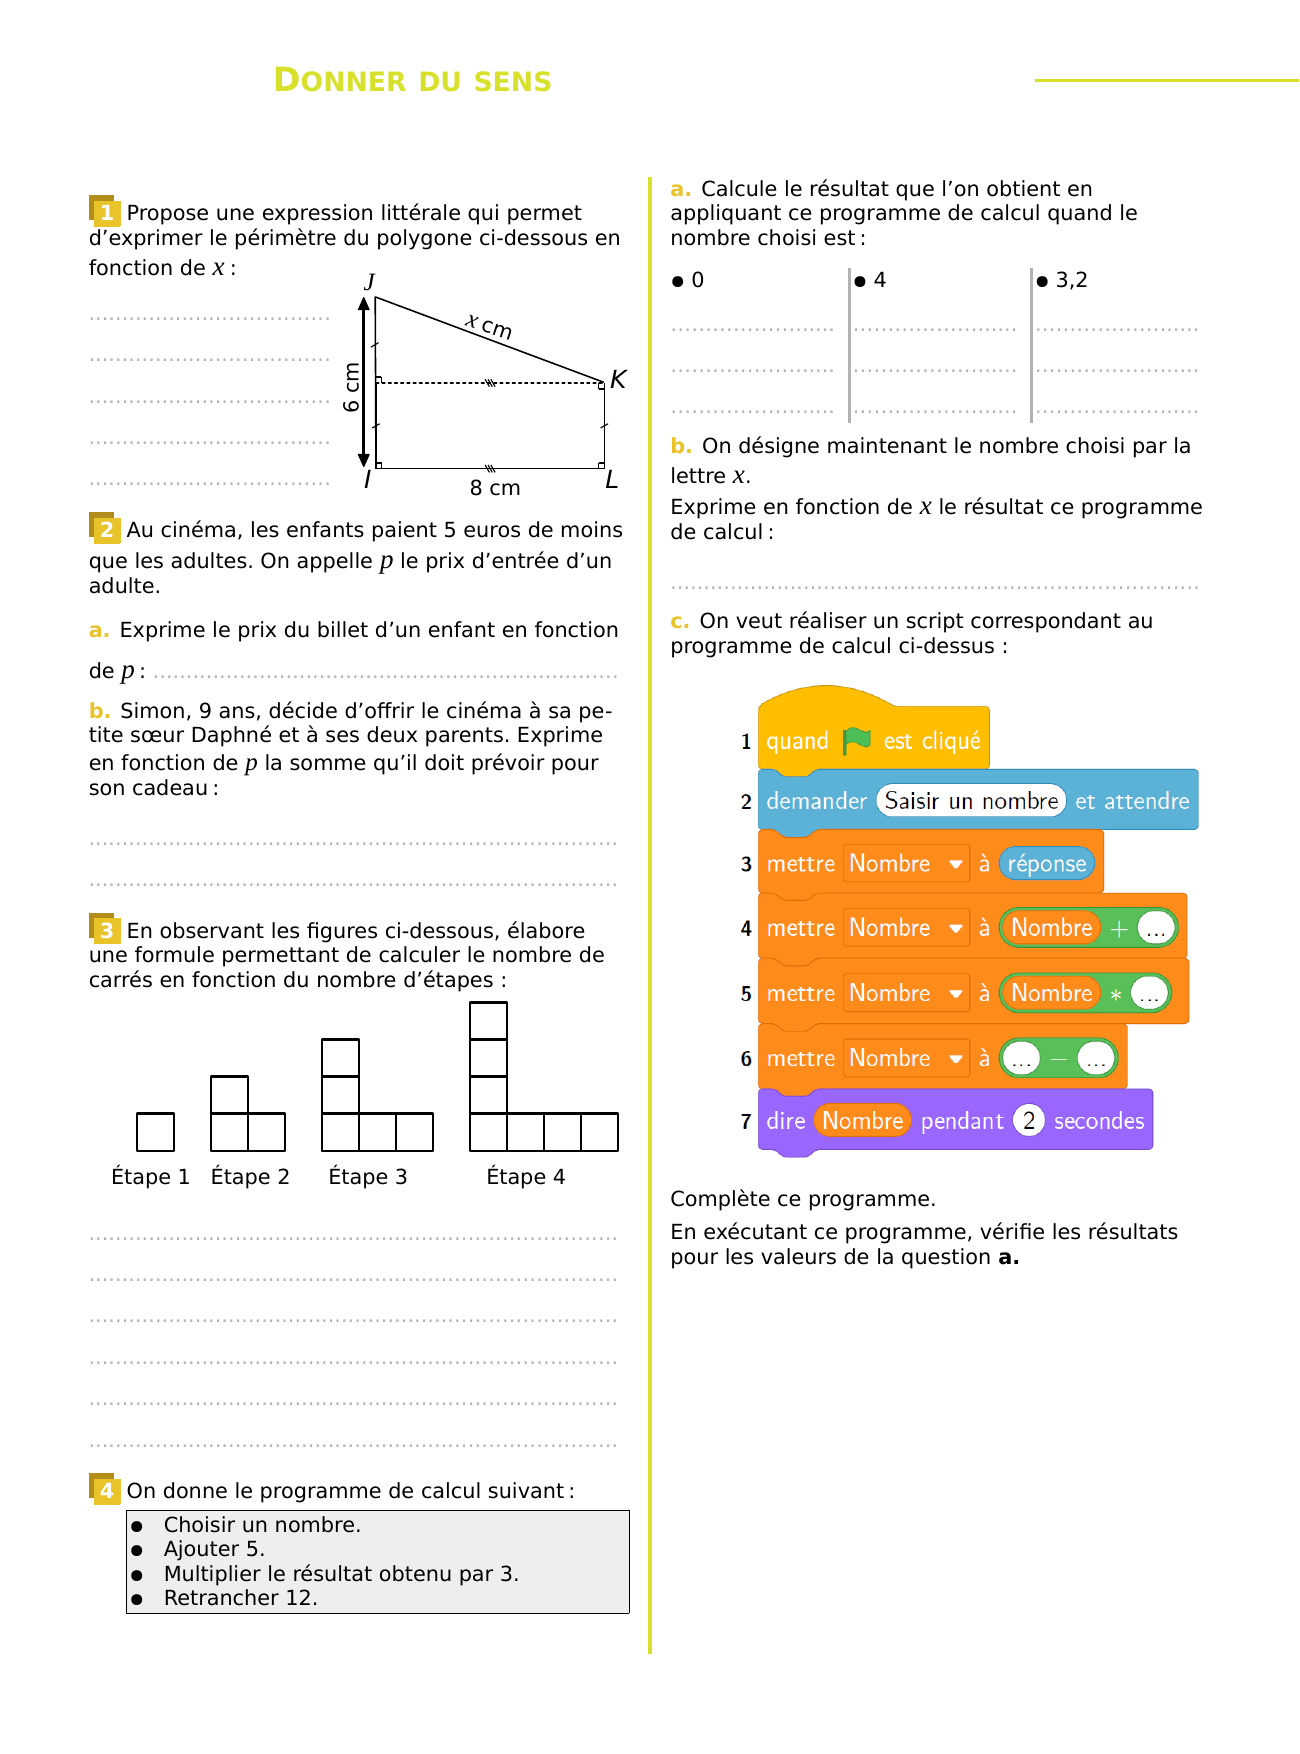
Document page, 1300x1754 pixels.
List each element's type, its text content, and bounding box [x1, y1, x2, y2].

subtitle En exécutant ce programme, vérifie les résultats pour les valeurs de la question a. [670, 1220, 1205, 1269]
list ………………...... [1034, 381, 1211, 422]
subtitle En observant les figures ci-dessous, élabore une formule permettant de calculer le nombre de carrés en fonction du nombre d’étapes : [88, 912, 629, 992]
subtitle 3,2 [1034, 268, 1205, 292]
subtitle 4 [852, 268, 1022, 292]
subtitle Choisir un nombre. [127, 1511, 629, 1534]
subtitle Ajouter 5. [127, 1534, 629, 1558]
subtitle 0 [670, 268, 840, 292]
list ………………...... [670, 298, 846, 339]
list On désigne maintenant le nombre choisi par la lettre x. Exprime en fonction de x le résultat ce pro­gramme de calcul : [670, 434, 1211, 544]
subtitle Retrancher 12. [127, 1583, 629, 1613]
picture [724, 668, 1214, 1174]
list ………………...... [1034, 298, 1211, 339]
list Exprime le prix du billet d’un enfant en fonction de p : [88, 604, 629, 687]
subtitle Multiplier le résultat obtenu par 3. [127, 1558, 629, 1583]
list ………………...... [852, 381, 1028, 422]
subtitle On donne le programme de calcul suivant : [114, 1473, 629, 1504]
list Complète ce programme. [670, 670, 1211, 1214]
list Simon, 9 ans, décide d’offrir le cinéma à sa pe­tite sœur Daphné et à ses deux parents. Exprime en fonction de p la somme qu’il doit prévoir pour son cadeau : [88, 699, 629, 800]
subtitle Au cinéma, les enfants paient 5 euros de moins que les adultes. On appelle p le prix d’entrée d’un adulte. [88, 512, 629, 598]
subtitle Propose une expression littérale qui permet d’exprimer le périmètre du polygone ci-dessous en fonction de x : [88, 195, 629, 281]
list ………………...... [670, 381, 846, 422]
list ………………...... [852, 339, 1028, 381]
list On veut réaliser un script correspondant au programme de calcul ci-dessus : [670, 609, 1211, 658]
list Calcule le résultat que l’on obtient en appliquant ce programme de calcul quand le nombre choisi est : [670, 177, 1211, 250]
list ………………...... [852, 298, 1028, 339]
list ………………...... [670, 339, 846, 381]
list ………………...... [1034, 339, 1211, 381]
